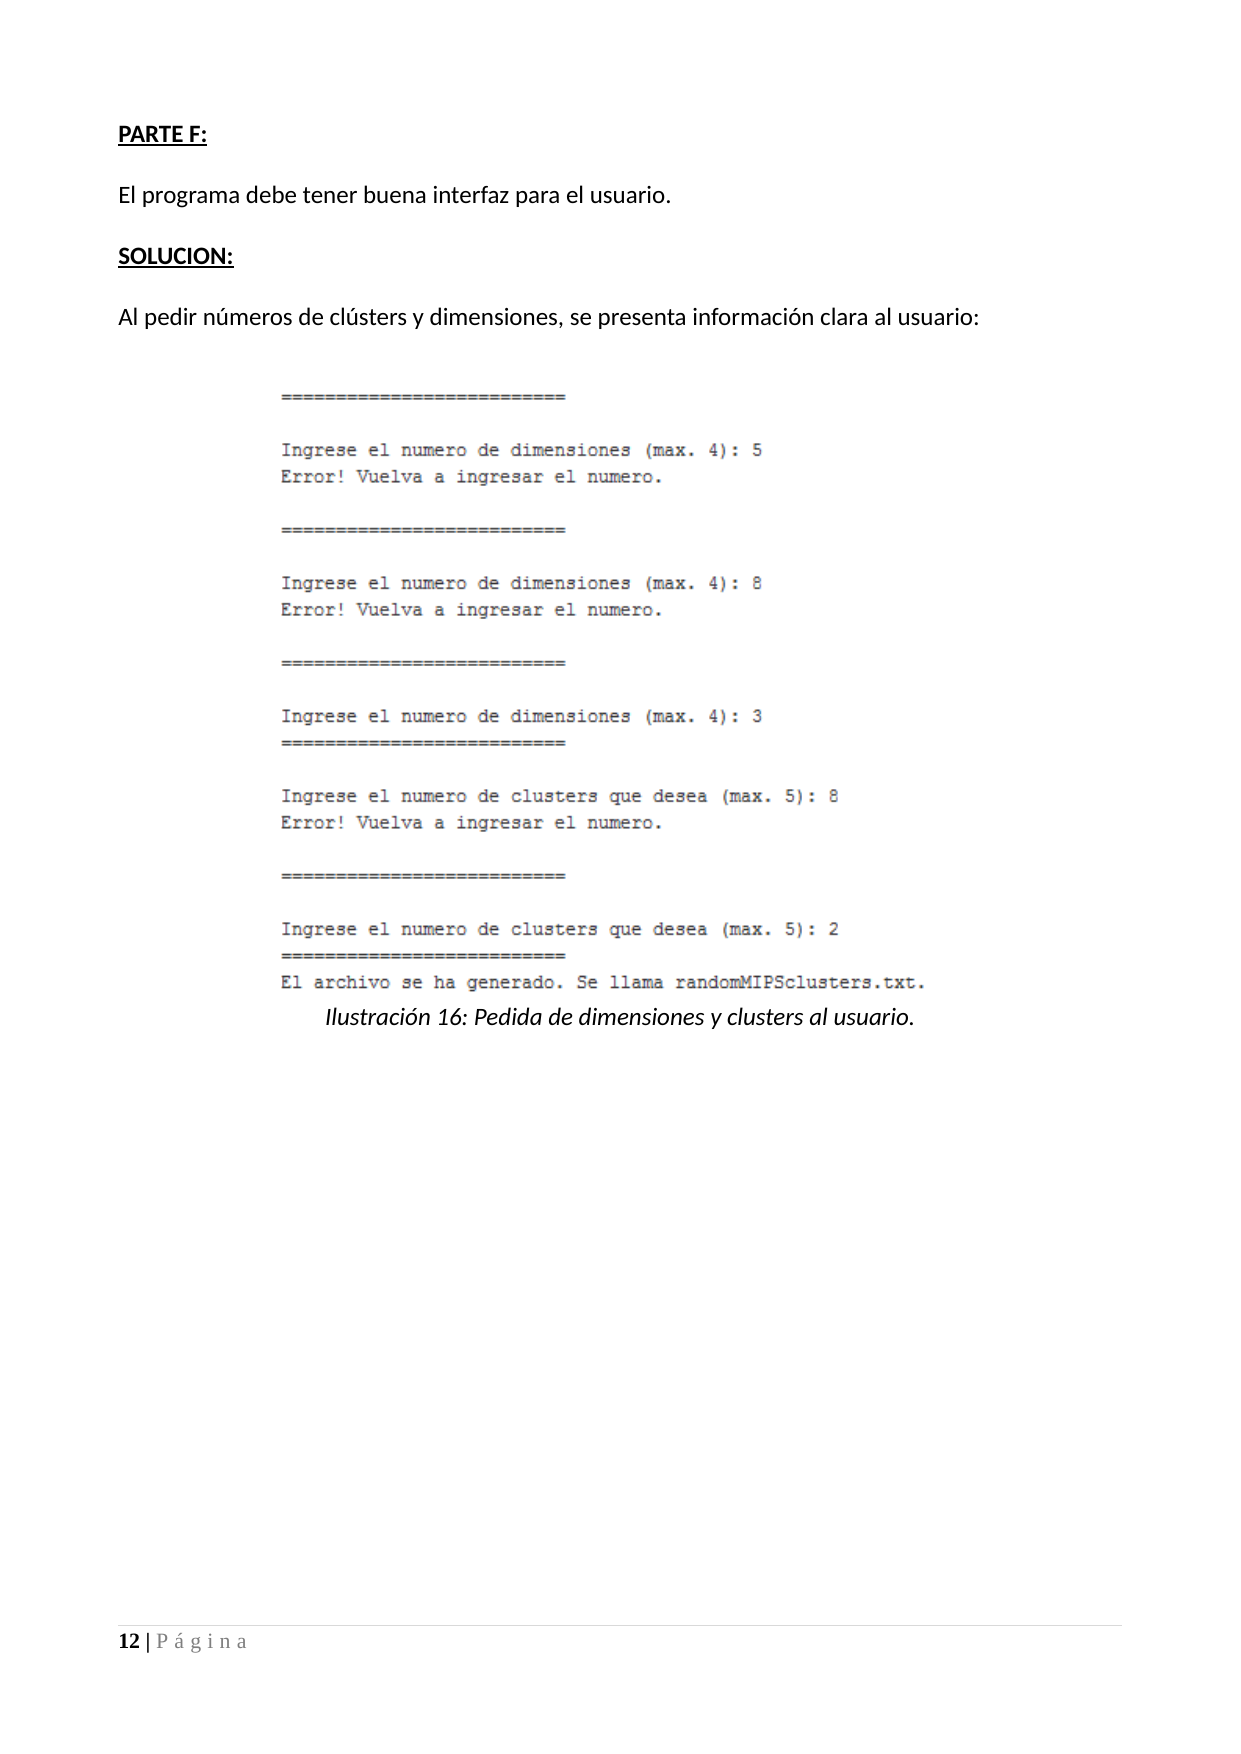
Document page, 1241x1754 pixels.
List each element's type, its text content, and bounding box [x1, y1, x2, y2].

list Ilustración 16: Pedida de dimensiones y clusters al usuario. [118, 393, 1122, 1031]
list SOLUCION: [118, 240, 1122, 271]
list El programa debe tener buena interfaz para el usuario. [118, 179, 1122, 210]
picture [281, 392, 960, 1001]
list Al pedir números de clústers y dimensiones, se presenta información clara al usuario: [118, 301, 1122, 332]
list PARTE F: [118, 118, 1122, 149]
